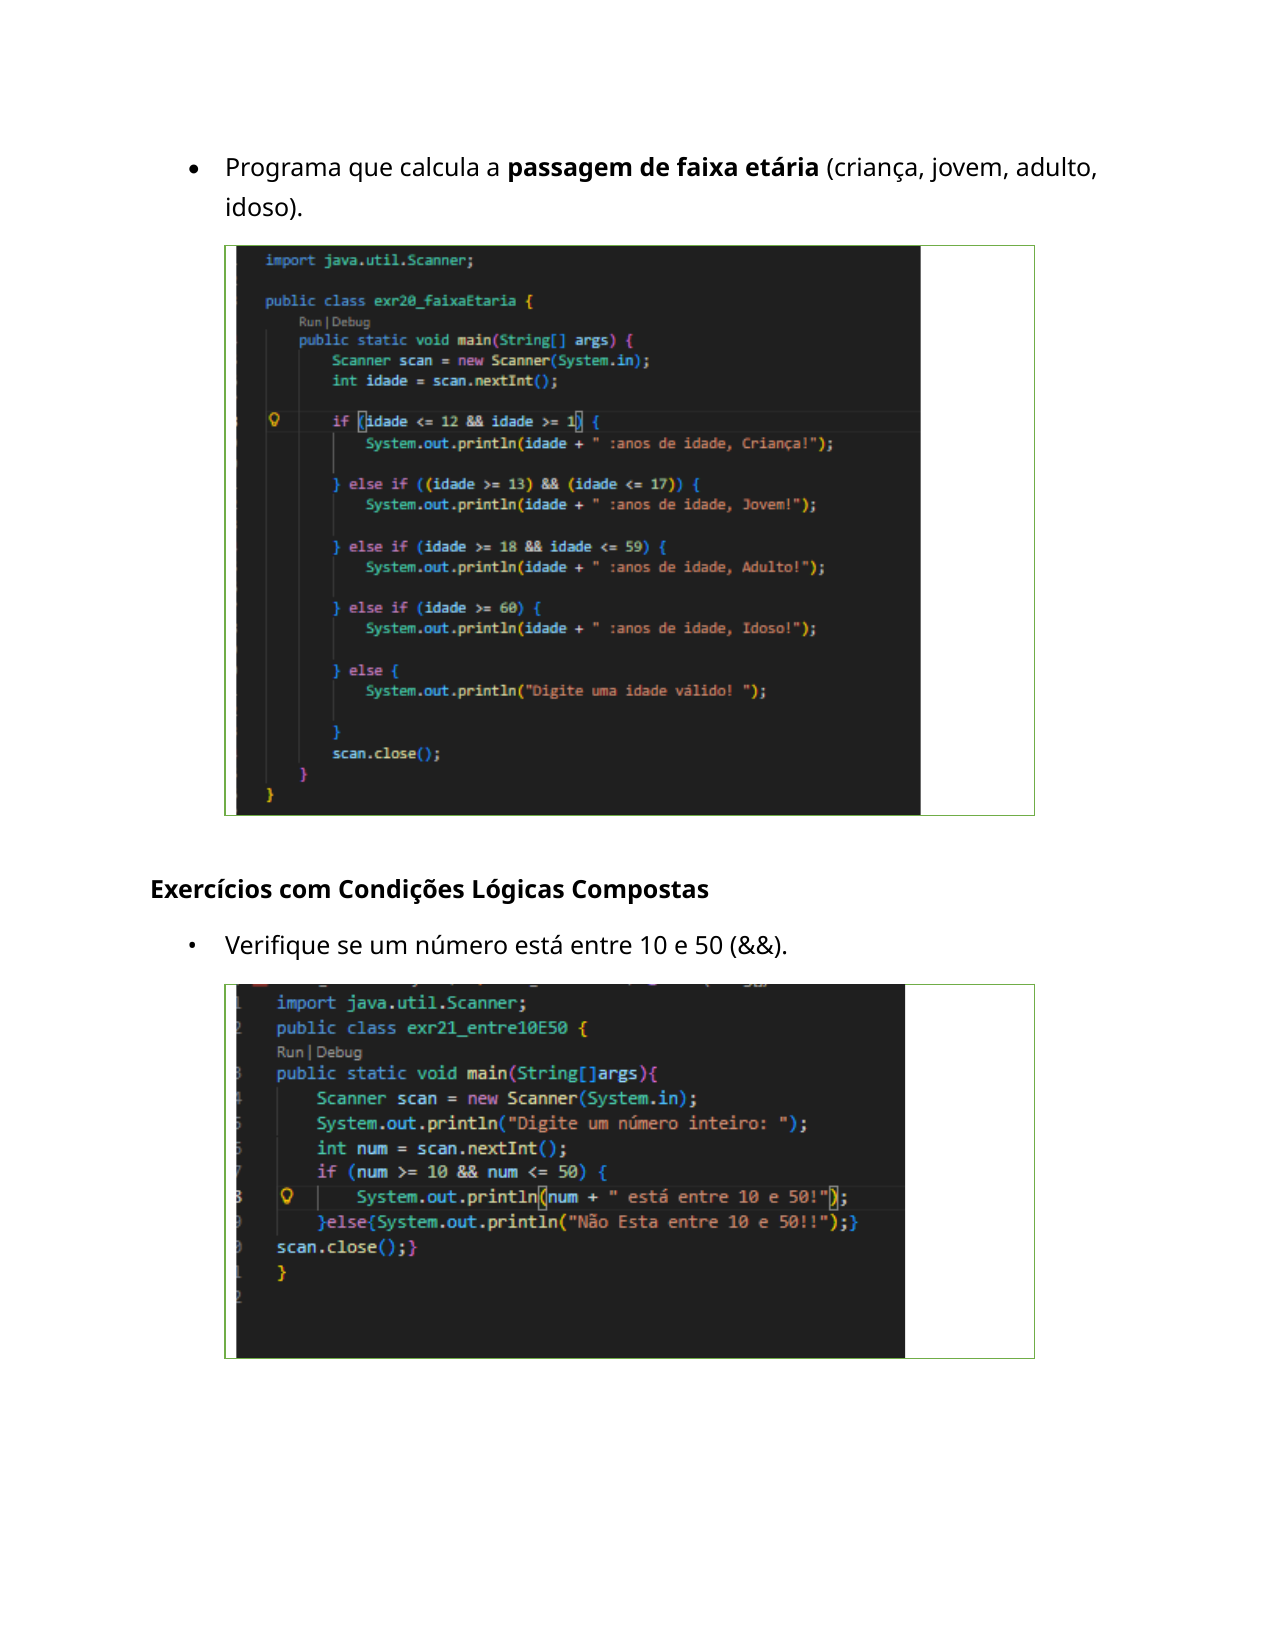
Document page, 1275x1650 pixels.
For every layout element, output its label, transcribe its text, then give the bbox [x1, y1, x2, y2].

table_header [905, 985, 1034, 1358]
list Programa que calcula a passagem de faixa etária (criança, jovem, adulto, idoso). [187, 150, 1125, 223]
list Verifique se um número está entre 10 e 50 (&&). [187, 928, 1125, 962]
text Exercícios com Condições Lógicas Compostas [150, 872, 1125, 906]
table_header [921, 246, 1034, 815]
table_header [226, 985, 236, 1358]
table_header [226, 246, 236, 815]
